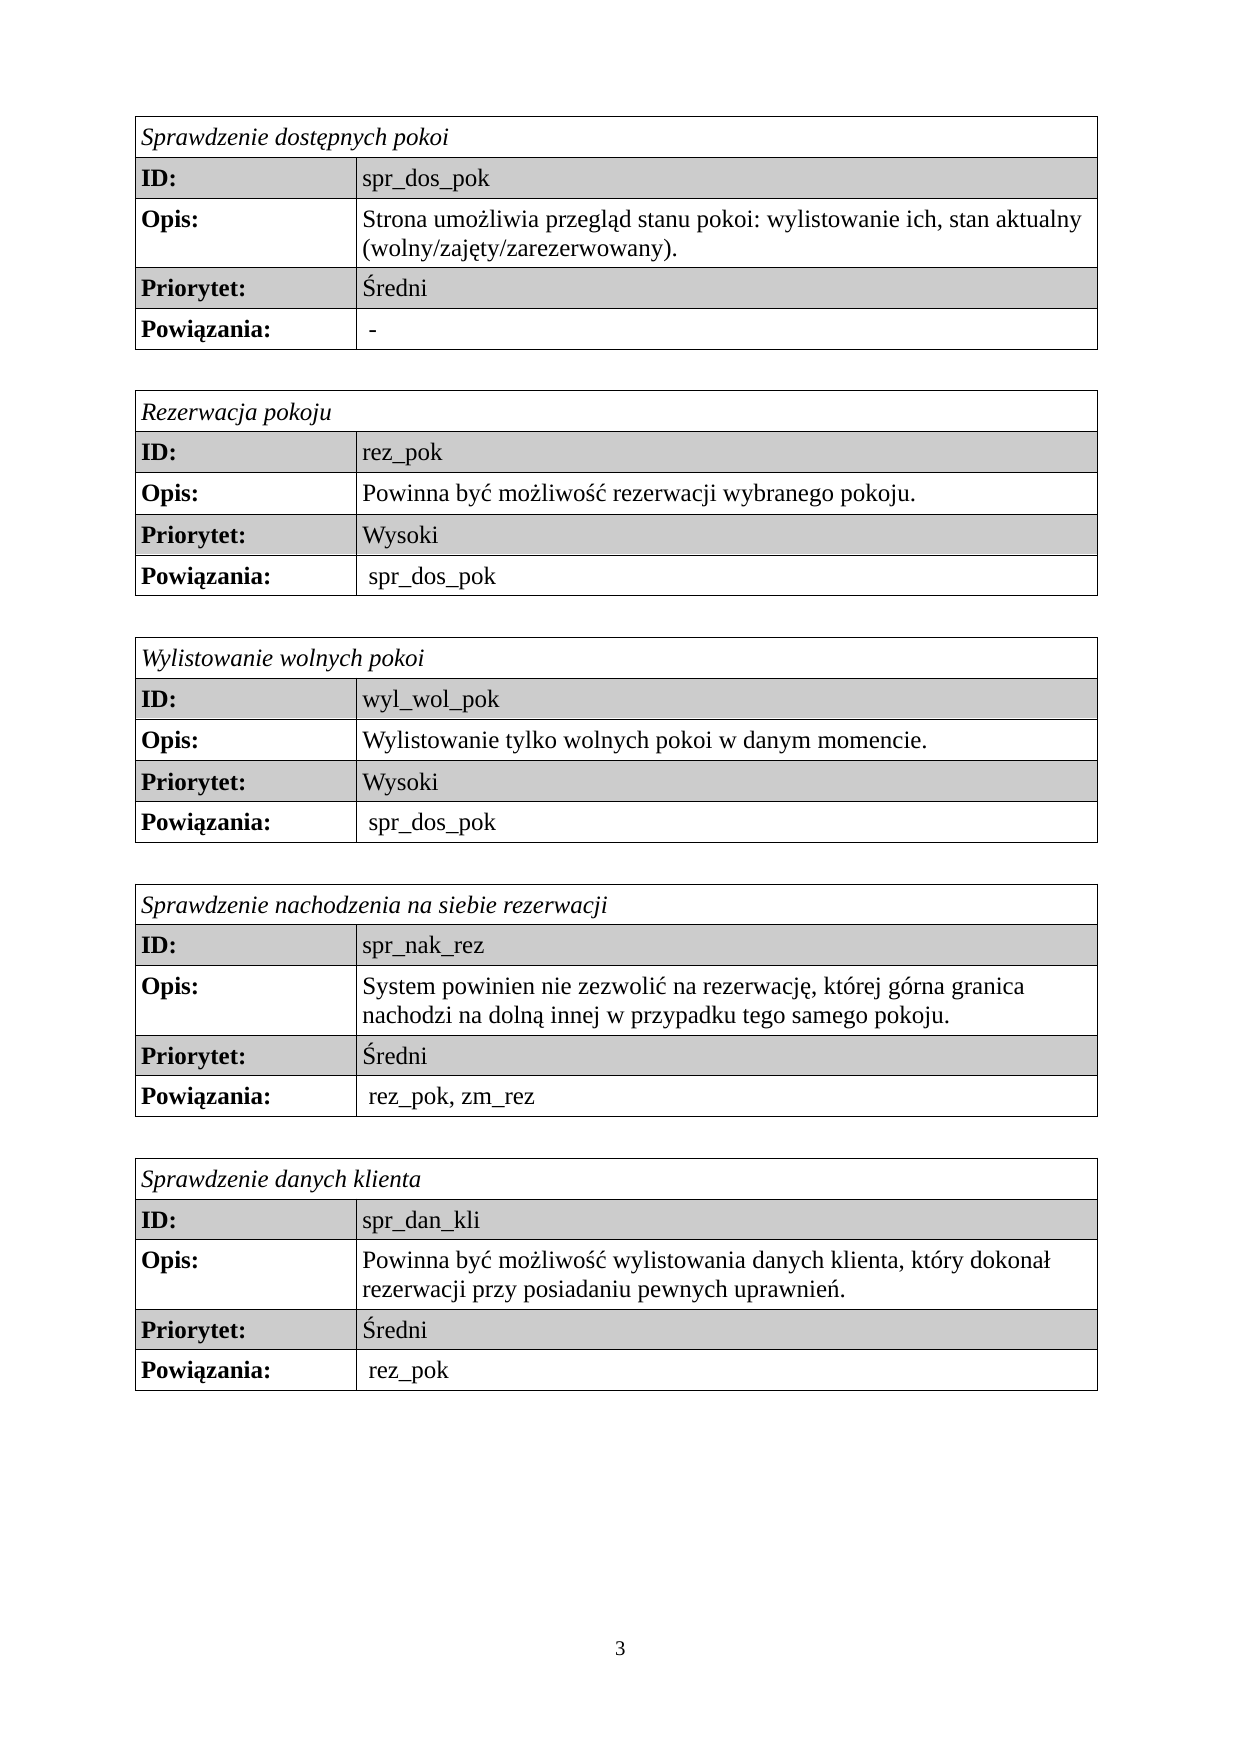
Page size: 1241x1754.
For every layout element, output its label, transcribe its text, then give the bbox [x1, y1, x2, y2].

table_cell Powiązania: [136, 309, 356, 349]
table_cell Opis: [136, 720, 356, 760]
table_cell Wysoki [357, 515, 1097, 554]
table_cell Powiązania: [136, 802, 356, 842]
table_cell - [357, 309, 1097, 349]
table_cell rez_pok, zm_rez [357, 1076, 1097, 1116]
table_cell Wysoki [357, 761, 1097, 801]
table_cell Średni [357, 1036, 1097, 1075]
table_cell System powinien nie zezwolić na rezerwację, której górna granica nachodzi na dolną innej w przypadku tego samego pokoju. [357, 966, 1097, 1034]
table_cell Powinna być możliwość rezerwacji wybranego pokoju. [357, 473, 1097, 514]
table_header Sprawdzenie dostępnych pokoi [136, 117, 1097, 157]
table_cell Strona umożliwia przegląd stanu pokoi: wylistowanie ich, stan aktualny (wolny/zajęty/zarezerwowany). [357, 199, 1097, 267]
table_cell spr_dos_pok [357, 556, 1097, 595]
table_cell ID: [136, 158, 356, 198]
table_cell Powiązania: [136, 1076, 356, 1116]
table_header Wylistowanie wolnych pokoi [136, 638, 1097, 678]
table_cell Priorytet: [136, 1036, 356, 1075]
table_cell wyl_wol_pok [357, 679, 1097, 718]
table_cell spr_dan_kli [357, 1200, 1097, 1239]
table_cell ID: [136, 679, 356, 718]
table_cell Priorytet: [136, 1310, 356, 1349]
table_cell Opis: [136, 966, 356, 1034]
table_cell Opis: [136, 199, 356, 267]
table_cell Powiązania: [136, 556, 356, 595]
table_header Rezerwacja pokoju [136, 391, 1097, 431]
table_cell ID: [136, 925, 356, 965]
table_cell Średni [357, 1310, 1097, 1349]
table_cell spr_dos_pok [357, 158, 1097, 198]
table_cell rez_pok [357, 432, 1097, 472]
table_cell Opis: [136, 473, 356, 514]
table_cell Średni [357, 268, 1097, 308]
table_header Sprawdzenie nachodzenia na siebie rezerwacji [136, 885, 1097, 924]
table_cell rez_pok [357, 1350, 1097, 1390]
table_cell spr_dos_pok [357, 802, 1097, 842]
table_cell Opis: [136, 1240, 356, 1309]
table_cell Priorytet: [136, 761, 356, 801]
table_cell ID: [136, 1200, 356, 1239]
table_cell Powiązania: [136, 1350, 356, 1390]
table_cell Priorytet: [136, 268, 356, 308]
table_cell ID: [136, 432, 356, 472]
table_header Sprawdzenie danych klienta [136, 1159, 1097, 1198]
table_cell Priorytet: [136, 515, 356, 554]
table_cell spr_nak_rez [357, 925, 1097, 965]
table_cell Powinna być możliwość wylistowania danych klienta, który dokonał rezerwacji przy posiadaniu pewnych uprawnień. [357, 1240, 1097, 1309]
table_cell Wylistowanie tylko wolnych pokoi w danym momencie. [357, 720, 1097, 760]
